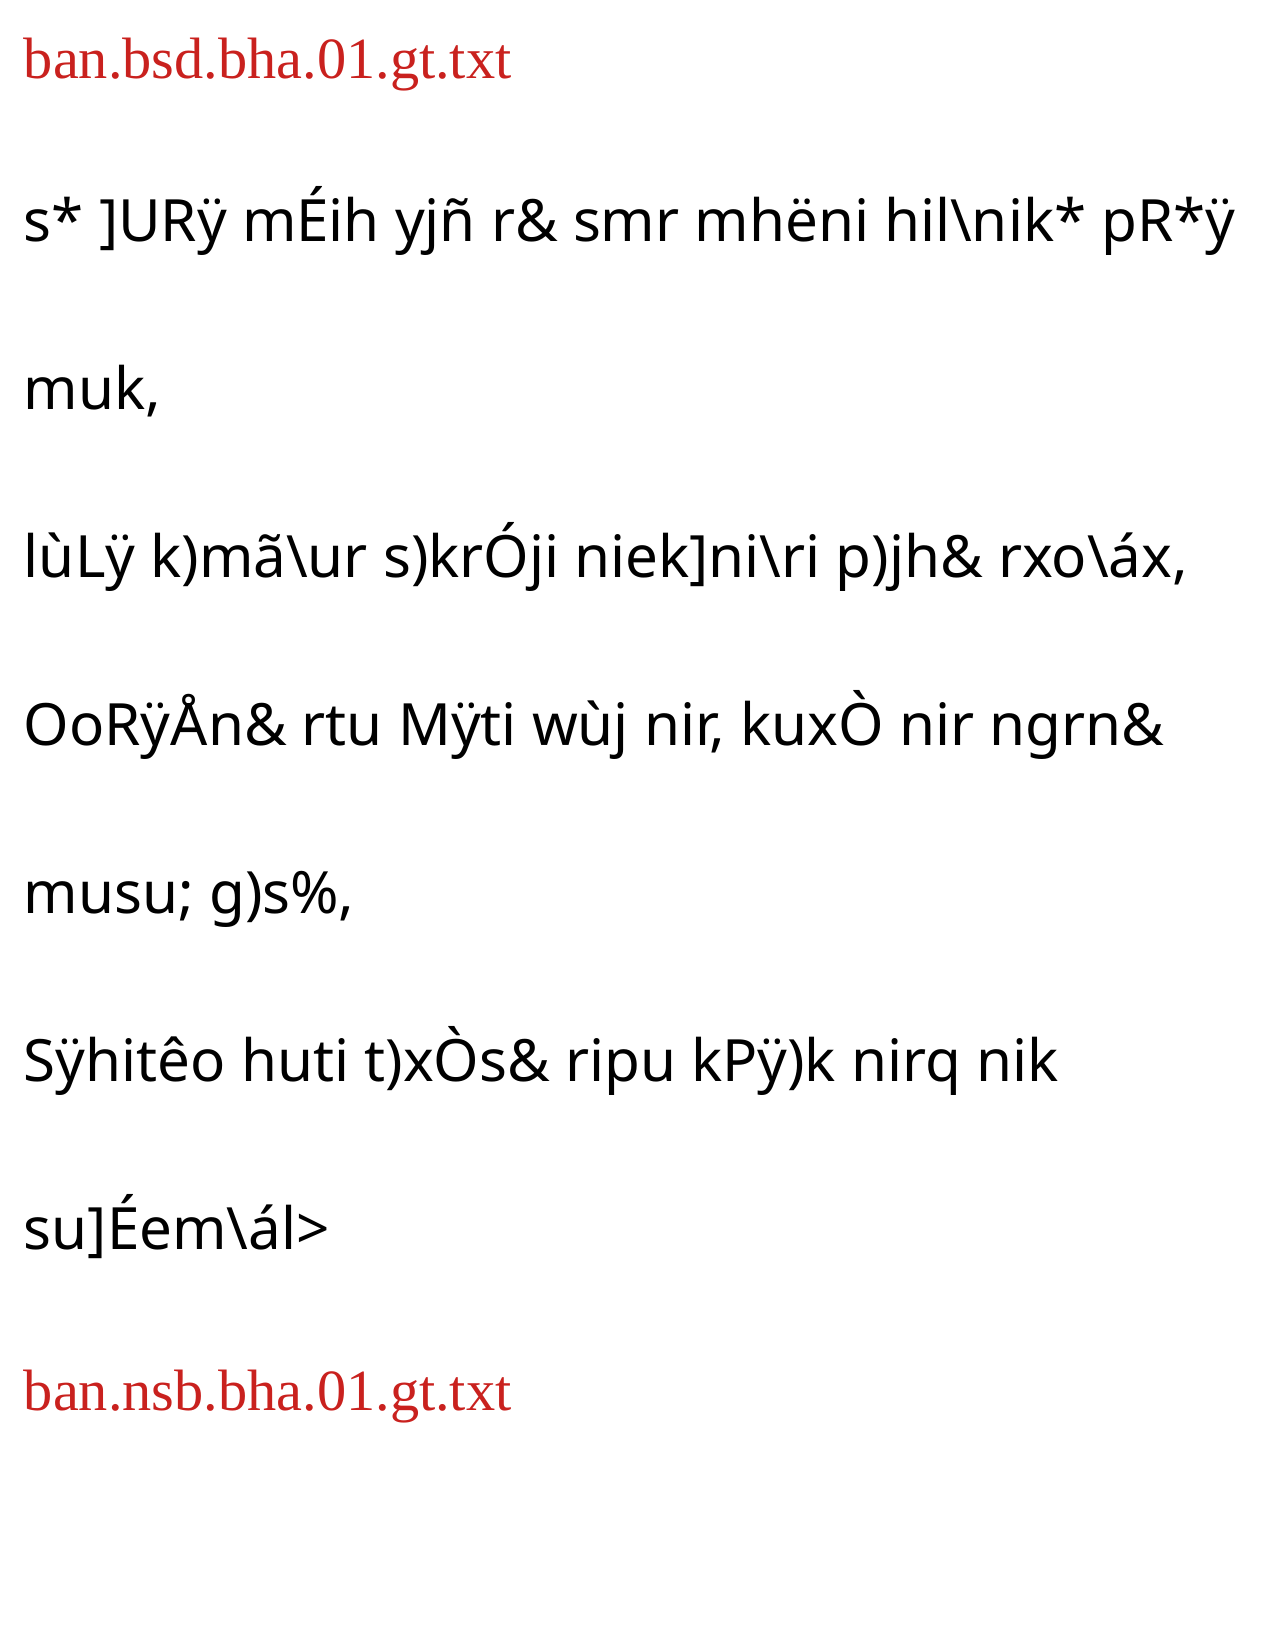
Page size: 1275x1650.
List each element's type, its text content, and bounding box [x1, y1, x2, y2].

text s* ]URÿ mÉih yjñ r& smr mhëni hil\nik* pR*ÿ muk, [24, 179, 1251, 427]
text ban.nsb.bha.01.gt.txt [24, 1355, 1251, 1422]
text Sÿhitêo huti t)xÒs& ripu kPÿ)k nirq nik su]Éem\ál> [24, 1019, 1251, 1267]
text lùLÿ k)mã\ur s)krÓji niek]ni\ri p)jh& rxo\áx, OoRÿÅn& rtu Mÿti wùj nir, kuxÒ nir ngrn& musu; g)s%, [24, 515, 1251, 931]
text ban.bsd.bha.01.gt.txt [24, 24, 1251, 91]
